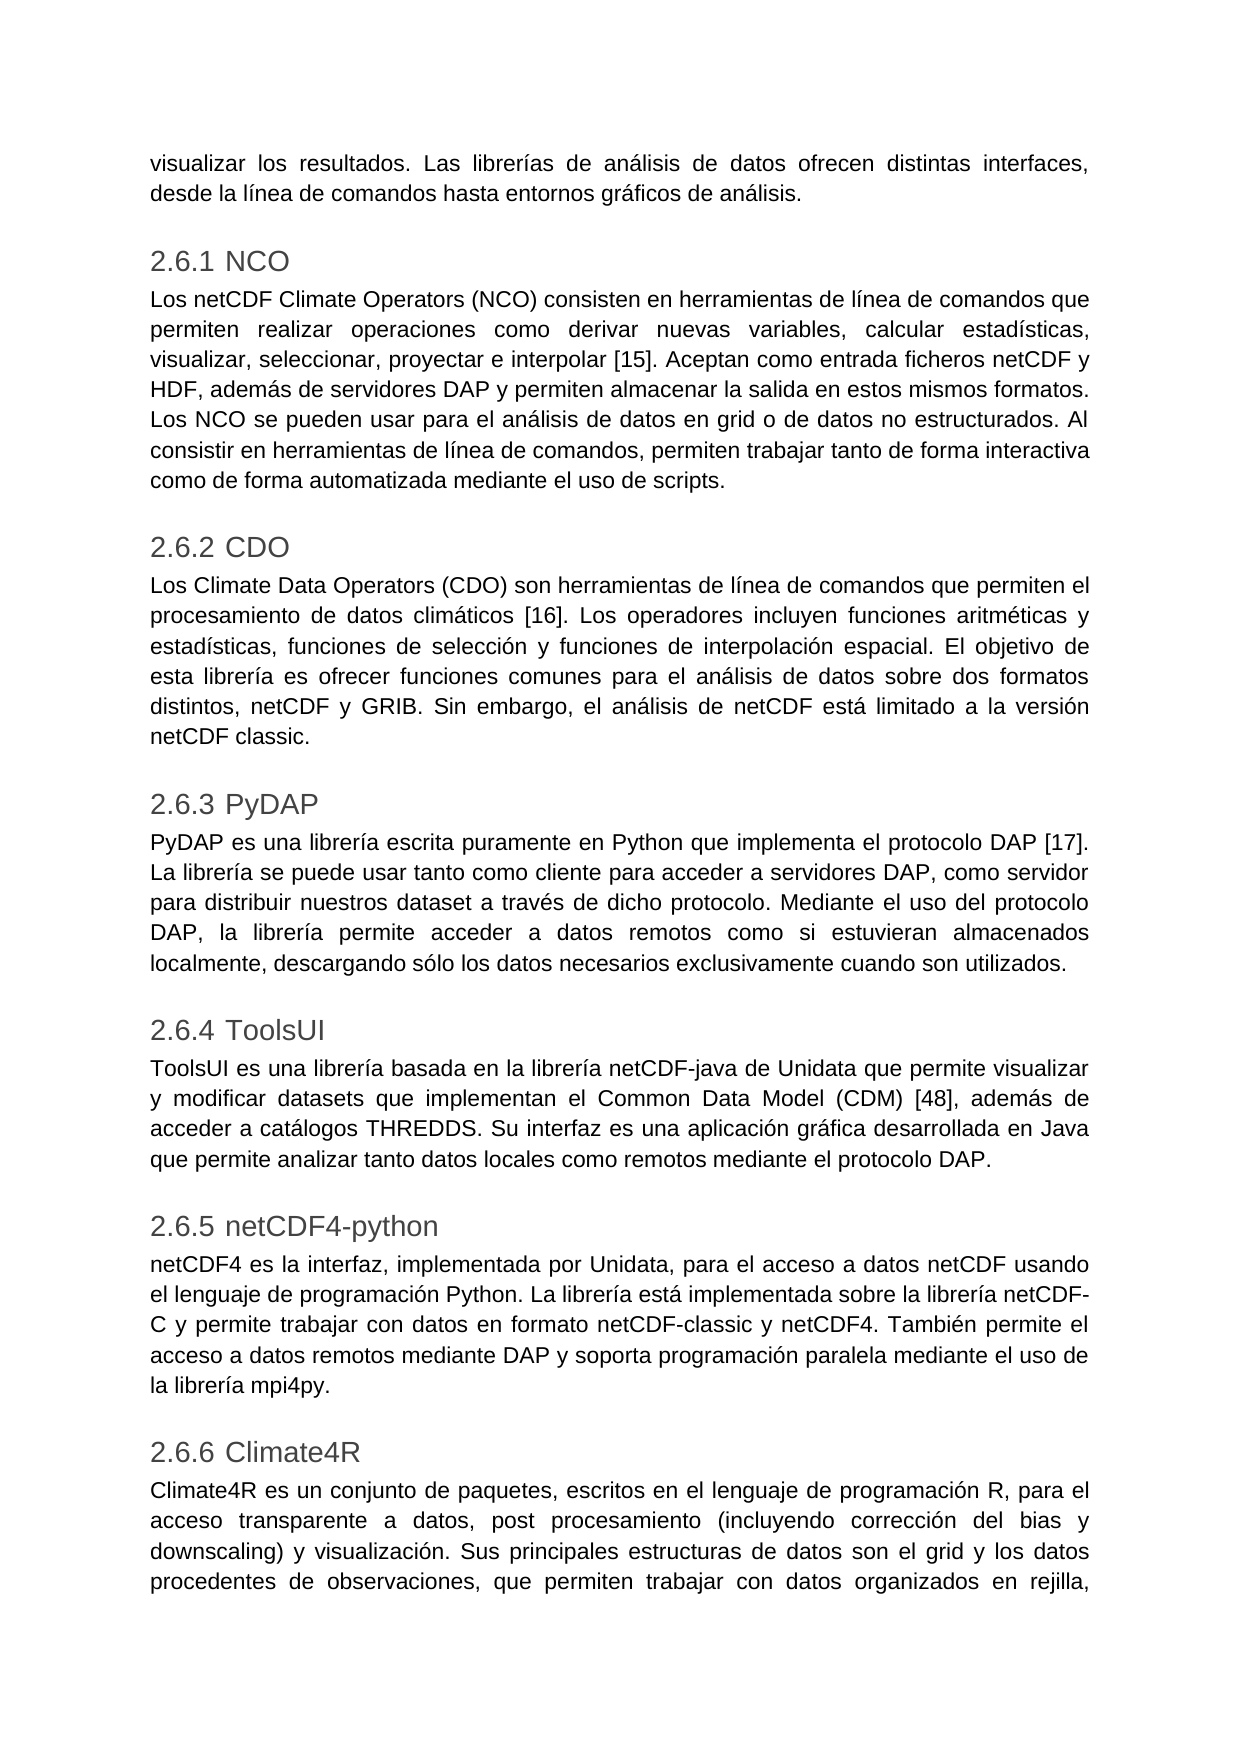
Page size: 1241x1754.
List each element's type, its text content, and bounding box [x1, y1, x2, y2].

subtitle NCO [150, 244, 1090, 277]
subtitle ToolsUI [150, 1013, 1090, 1047]
text visualizar los resultados. Las librerías de análisis de datos ofrecen distintas interfaces, desde la línea de comandos hasta entornos gráficos de análisis. [150, 150, 1090, 207]
text PyDAP es una librería escrita puramente en Python que implementa el protocolo DAP [17]. La librería se puede usar tanto como cliente para acceder a servidores DAP, como servidor para distribuir nuestros dataset a través de dicho protocolo. Mediante el uso del protocolo DAP, la librería permite acceder a datos remotos como si estuvieran almacenados localmente, descargando sólo los datos necesarios exclusivamente cuando son utilizados. [150, 829, 1090, 976]
text Los netCDF Climate Operators (NCO) consisten en herramientas de línea de comandos que permiten realizar operaciones como derivar nuevas variables, calcular estadísticas, visualizar, seleccionar, proyectar e interpolar [15]. Aceptan como entrada ficheros netCDF y HDF, además de servidores DAP y permiten almacenar la salida en estos mismos formatos. Los NCO se pueden usar para el análisis de datos en grid o de datos no estructurados. Al consistir en herramientas de línea de comandos, permiten trabajar tanto de forma interactiva como de forma automatizada mediante el uso de scripts. [150, 286, 1090, 493]
subtitle Climate4R [150, 1435, 1090, 1469]
subtitle netCDF4-python [150, 1209, 1090, 1243]
subtitle PyDAP [150, 787, 1090, 820]
text ToolsUI es una librería basada en la librería netCDF-java de Unidata que permite visualizar y modificar datasets que implementan el Common Data Model (CDM) [48], además de acceder a catálogos THREDDS. Su interfaz es una aplicación gráfica desarrollada en Java que permite analizar tanto datos locales como remotos mediante el protocolo DAP. [150, 1055, 1090, 1172]
text netCDF4 es la interfaz, implementada por Unidata, para el acceso a datos netCDF usando el lenguaje de programación Python. La librería está implementada sobre la librería netCDF-C y permite trabajar con datos en formato netCDF-classic y netCDF4. También permite el acceso a datos remotos mediante DAP y soporta programación paralela mediante el uso de la librería mpi4py. [150, 1251, 1090, 1398]
text Climate4R es un conjunto de paquetes, escritos en el lenguaje de programación R, para el acceso transparente a datos, post procesamiento (incluyendo corrección del bias y downscaling) y visualización. Sus principales estructuras de datos son el grid y los datos procedentes de observaciones, que permiten trabajar con datos organizados en rejilla, [150, 1477, 1090, 1594]
subtitle CDO [150, 530, 1090, 564]
text Los Climate Data Operators (CDO) son herramientas de línea de comandos que permiten el procesamiento de datos climáticos [16]. Los operadores incluyen funciones aritméticas y estadísticas, funciones de selección y funciones de interpolación espacial. El objetivo de esta librería es ofrecer funciones comunes para el análisis de datos sobre dos formatos distintos, netCDF y GRIB. Sin embargo, el análisis de netCDF está limitado a la versión netCDF classic. [150, 572, 1090, 750]
